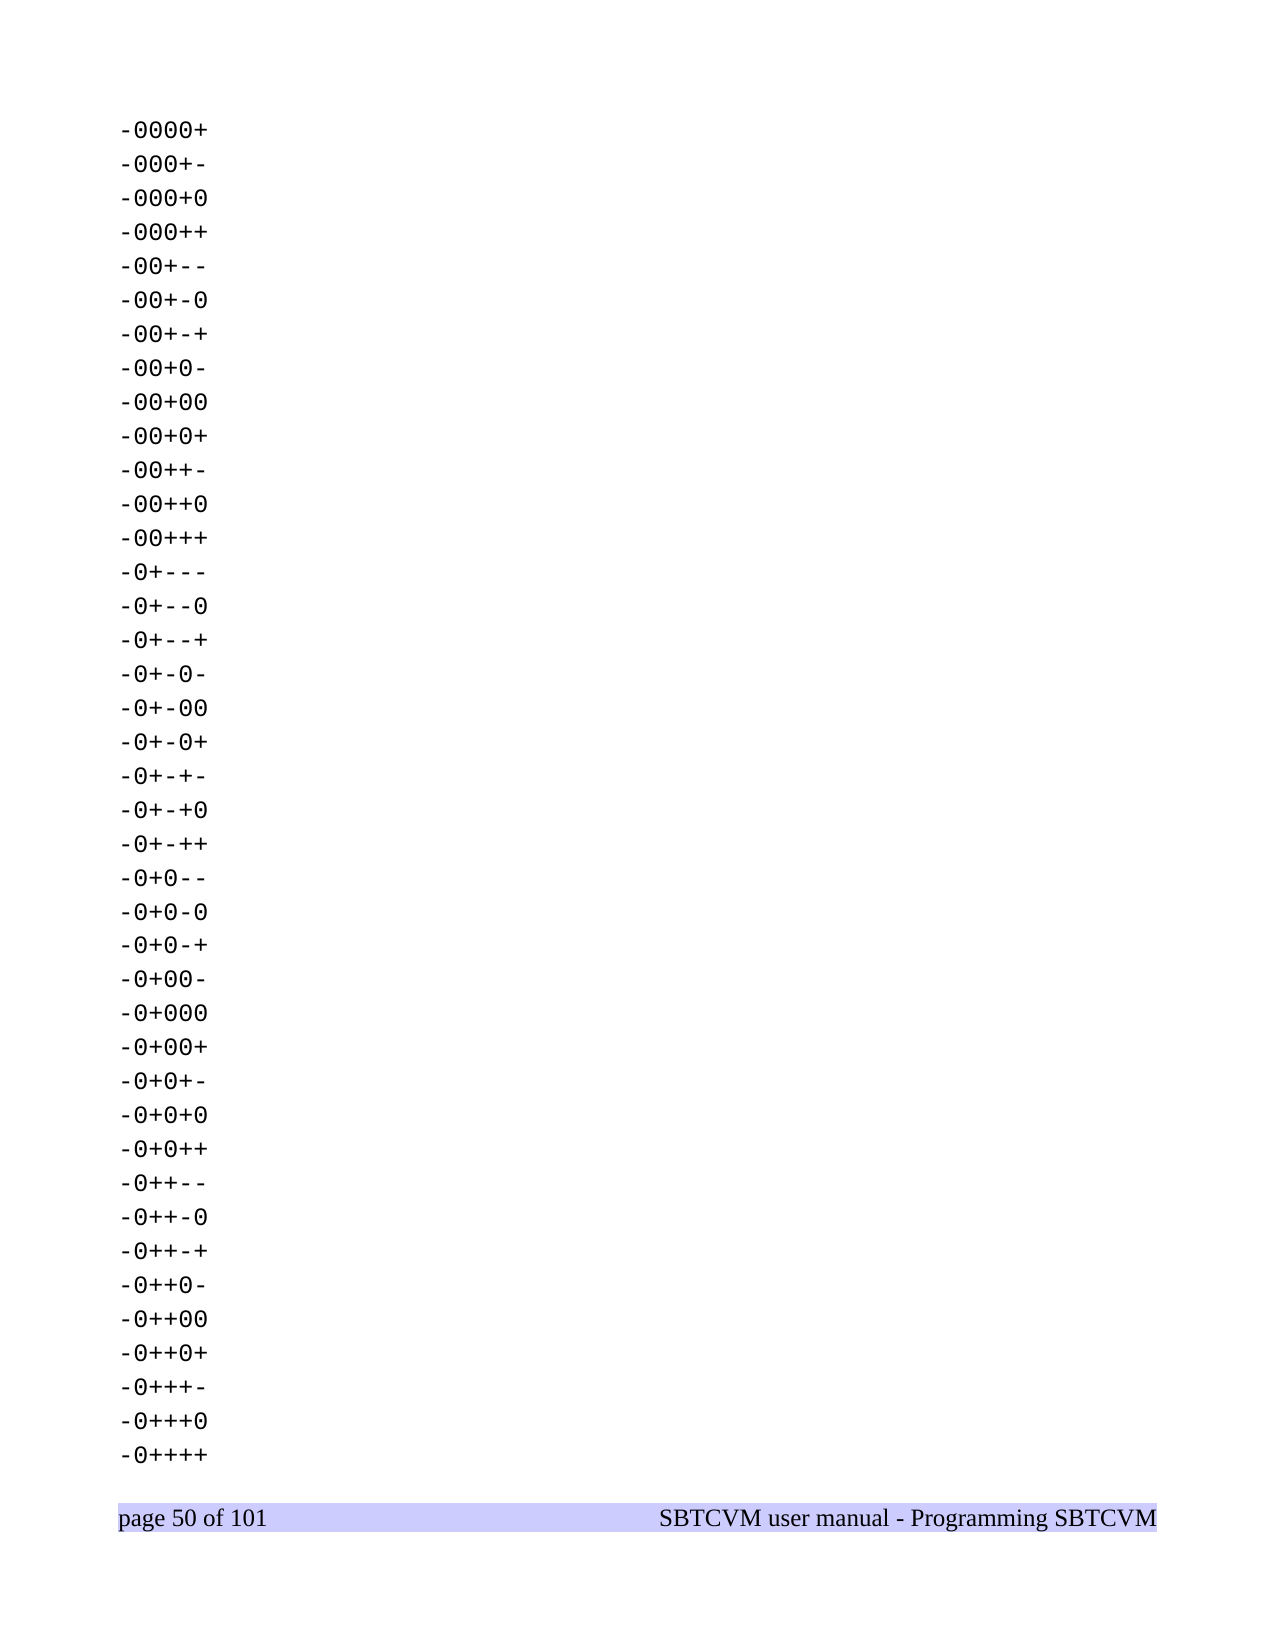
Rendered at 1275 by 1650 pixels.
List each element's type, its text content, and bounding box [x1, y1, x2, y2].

text -0000+ -000+- -000+0 -000++ -00+-- -00+-0 -00+-+ -00+0- -00+00 -00+0+ -00++- -00++0 -00+++ -0+--- -0+--0 -0+--+ -0+-0- -0+-00 -0+-0+ -0+-+- -0+-+0 -0+-++ -0+0-- -0+0-0 -0+0-+ -0+00- -0+000 -0+00+ -0+0+- -0+0+0 -0+0++ -0++-- -0++-0 -0++-+ -0++0- -0++00 -0++0+ -0+++- -0+++0 -0++++ [118, 118, 1157, 1471]
